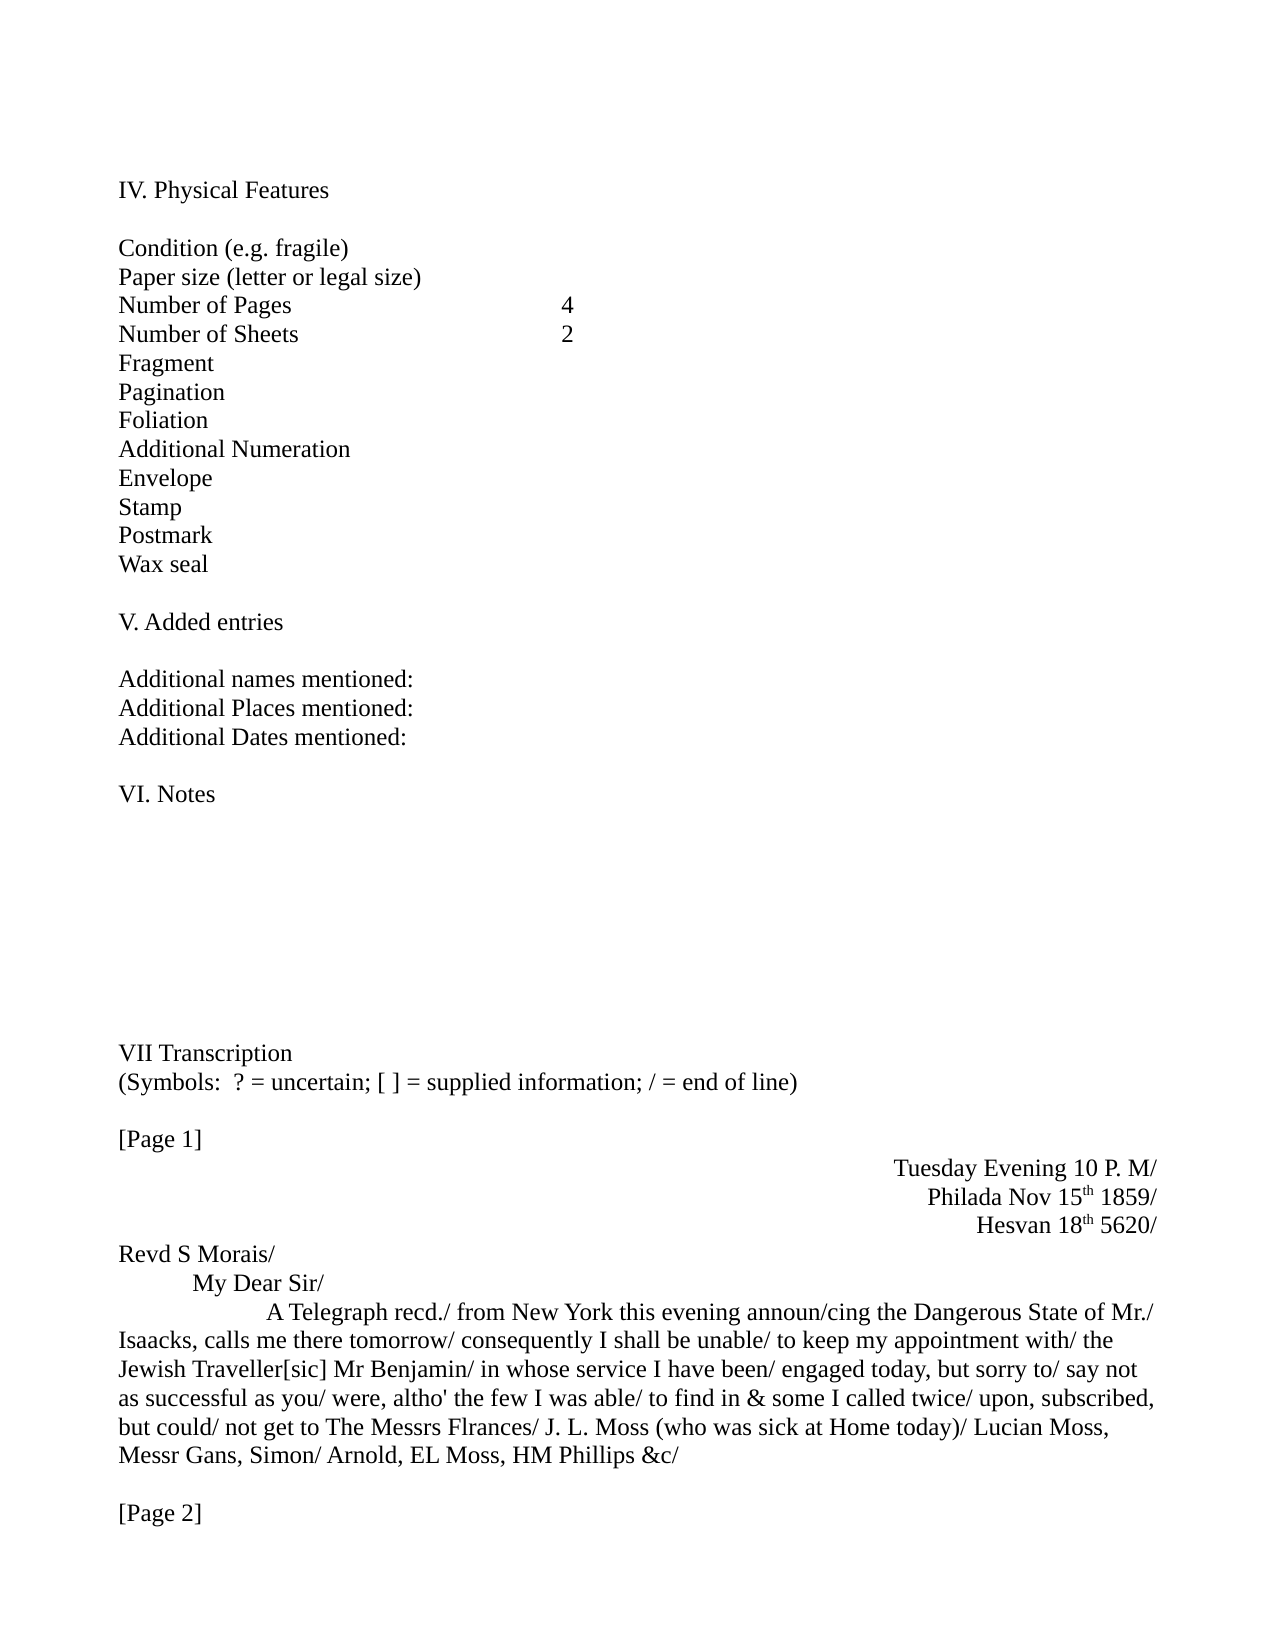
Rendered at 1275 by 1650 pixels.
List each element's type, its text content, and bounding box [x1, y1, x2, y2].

text My Dear Sir/ [118, 1268, 1157, 1297]
text Additional names mentioned: [118, 664, 1157, 693]
text Paper size (letter or legal size) [118, 262, 1157, 291]
text Hesvan 18th 5620/ [118, 1211, 1157, 1239]
text Tuesday Evening 10 P. M/ [118, 1153, 1157, 1182]
text Fragment [118, 348, 1157, 377]
text Number of Sheets 2 [118, 319, 1157, 348]
text IV. Physical Features [118, 176, 1157, 204]
text Additional Places mentioned: [118, 693, 1157, 722]
text Condition (e.g. fragile) [118, 233, 1157, 262]
text VII Transcription [118, 1038, 1157, 1067]
text A Telegraph recd./ from New York this evening announ/cing the Dangerous State of Mr./ Isaacks, calls me there tomorrow/ consequently I shall be unable/ to keep my appointment with/ the Jewish Traveller[sic] Mr Benjamin/ in whose service I have been/ engaged today, but sorry to/ say not as successful as you/ were, altho' the few I was able/ to find in & some I called twice/ upon, subscribed, but could/ not get to The Messrs Flrances/ J. L. Moss (who was sick at Home today)/ Lucian Moss, Messr Gans, Simon/ Arnold, EL Moss, HM Phillips &c/ [118, 1297, 1157, 1469]
text V. Added entries [118, 607, 1157, 636]
text Wax seal [118, 549, 1157, 578]
text VI. Notes [118, 779, 1157, 808]
text Number of Pages 4 [118, 291, 1157, 319]
text Envelope [118, 463, 1157, 492]
text Additional Numeration [118, 434, 1157, 463]
text Philada Nov 15th 1859/ [118, 1182, 1157, 1211]
text Pagination [118, 377, 1157, 406]
text [Page 2] [118, 1498, 1157, 1527]
text Foliation [118, 406, 1157, 434]
text Additional Dates mentioned: [118, 722, 1157, 751]
text Postmark [118, 521, 1157, 549]
text Revd S Morais/ [118, 1239, 1157, 1268]
text (Symbols: ? = uncertain; [ ] = supplied information; / = end of line) [118, 1067, 1157, 1096]
text [Page 1] [118, 1124, 1157, 1153]
text Stamp [118, 492, 1157, 521]
